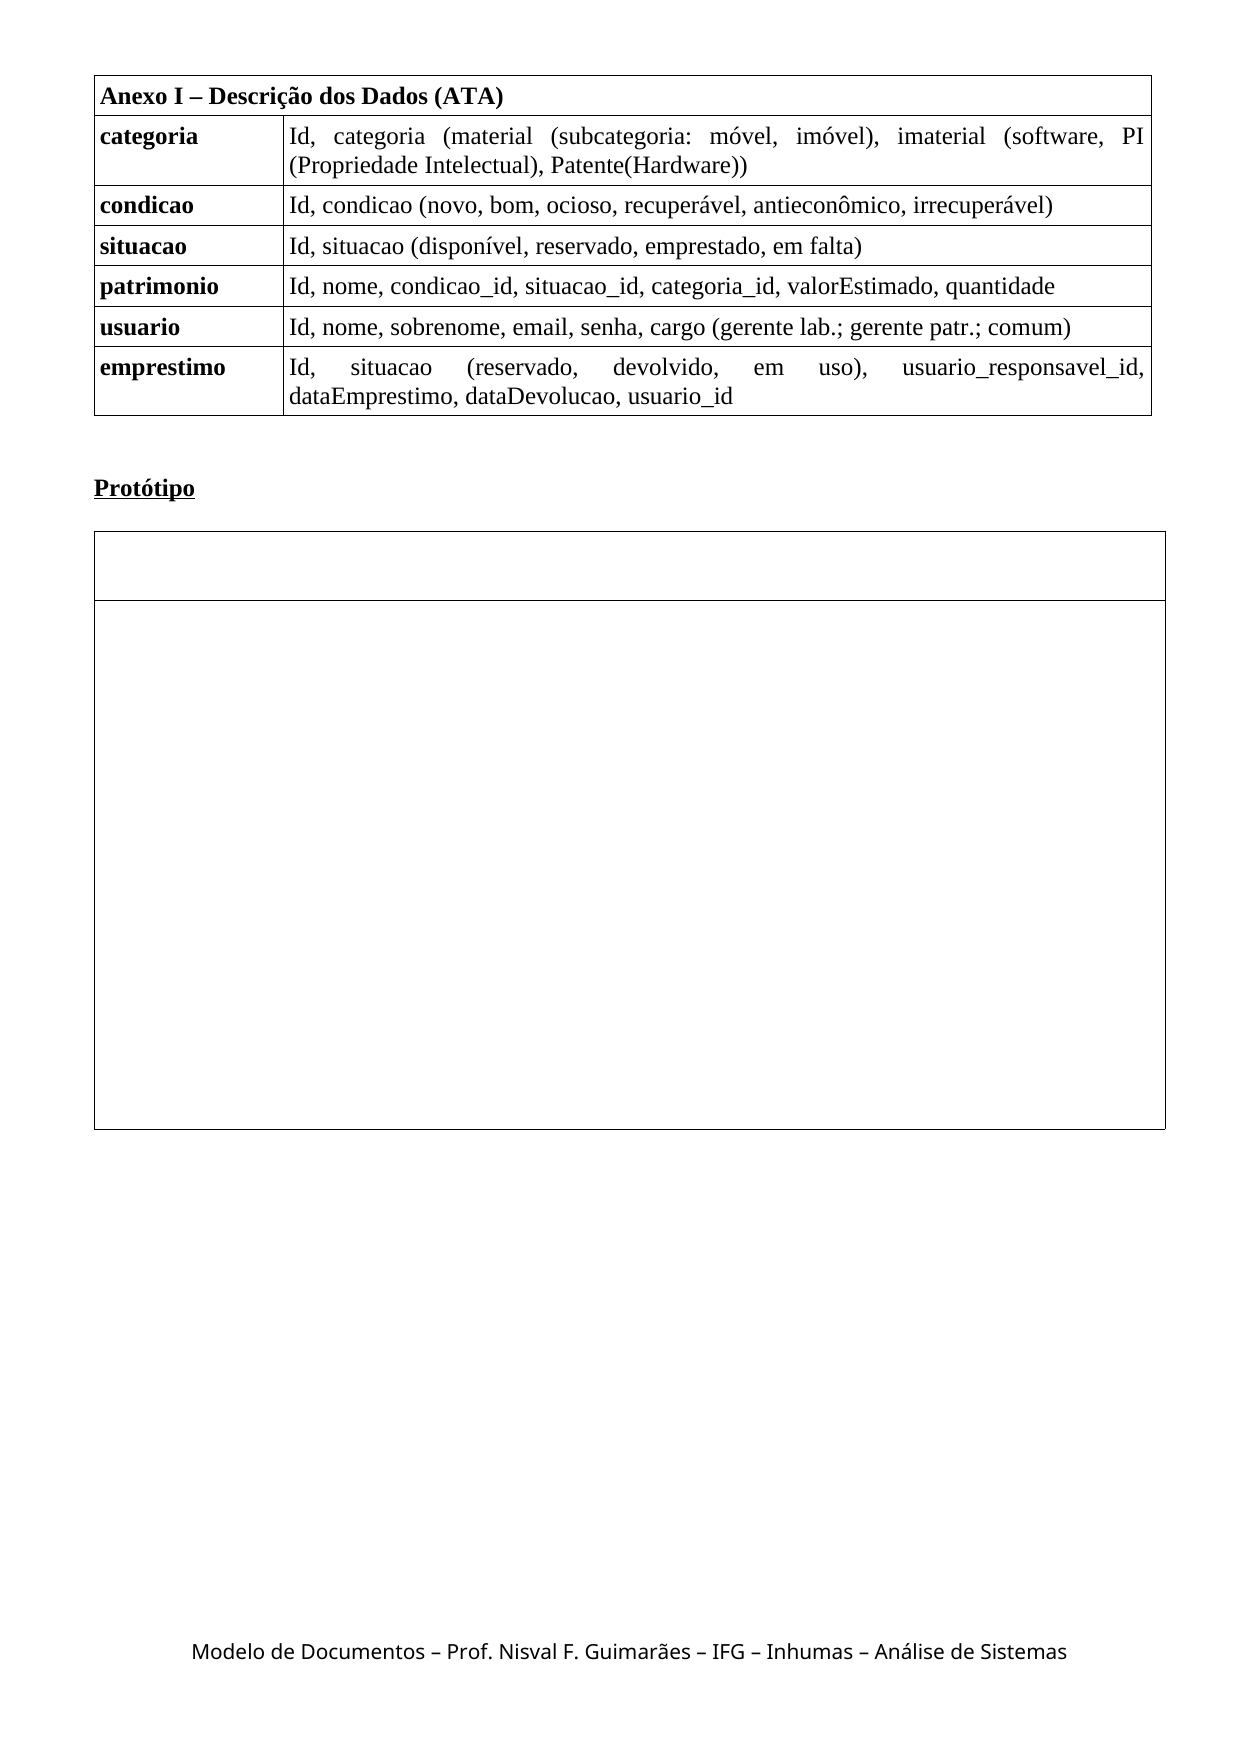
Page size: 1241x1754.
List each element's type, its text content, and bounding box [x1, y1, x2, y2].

table_cell [95, 601, 1165, 1129]
table_cell patrimonio [95, 266, 283, 306]
table_cell Id, nome, sobrenome, email, senha, cargo (gerente lab.; gerente patr.; comum) [284, 307, 1151, 346]
table_header [95, 532, 1165, 600]
table_cell condicao [95, 186, 283, 225]
table_header Anexo I – Descrição dos Dados (ATA) [95, 76, 1151, 115]
table_cell emprestimo [95, 347, 283, 415]
table_cell Id, categoria (material (subcategoria: móvel, imóvel), imaterial (software, PI (Propriedade Intelectual), Patente(Hardware)) [284, 116, 1151, 184]
table_cell Id, situacao (reservado, devolvido, em uso), usuario_responsavel_id, dataEmprestimo, dataDevolucao, usuario_id [284, 347, 1151, 415]
table_cell Id, situacao (disponível, reservado, emprestado, em falta) [284, 226, 1151, 265]
table_cell categoria [95, 116, 283, 184]
table_cell Id, nome, condicao_id, situacao_id, categoria_id, valorEstimado, quantidade [284, 266, 1151, 306]
table_cell usuario [95, 307, 283, 346]
table_cell Id, condicao (novo, bom, ocioso, recuperável, antieconômico, irrecuperável) [284, 186, 1151, 225]
table_cell situacao [95, 226, 283, 265]
text Protótipo [94, 473, 1165, 502]
